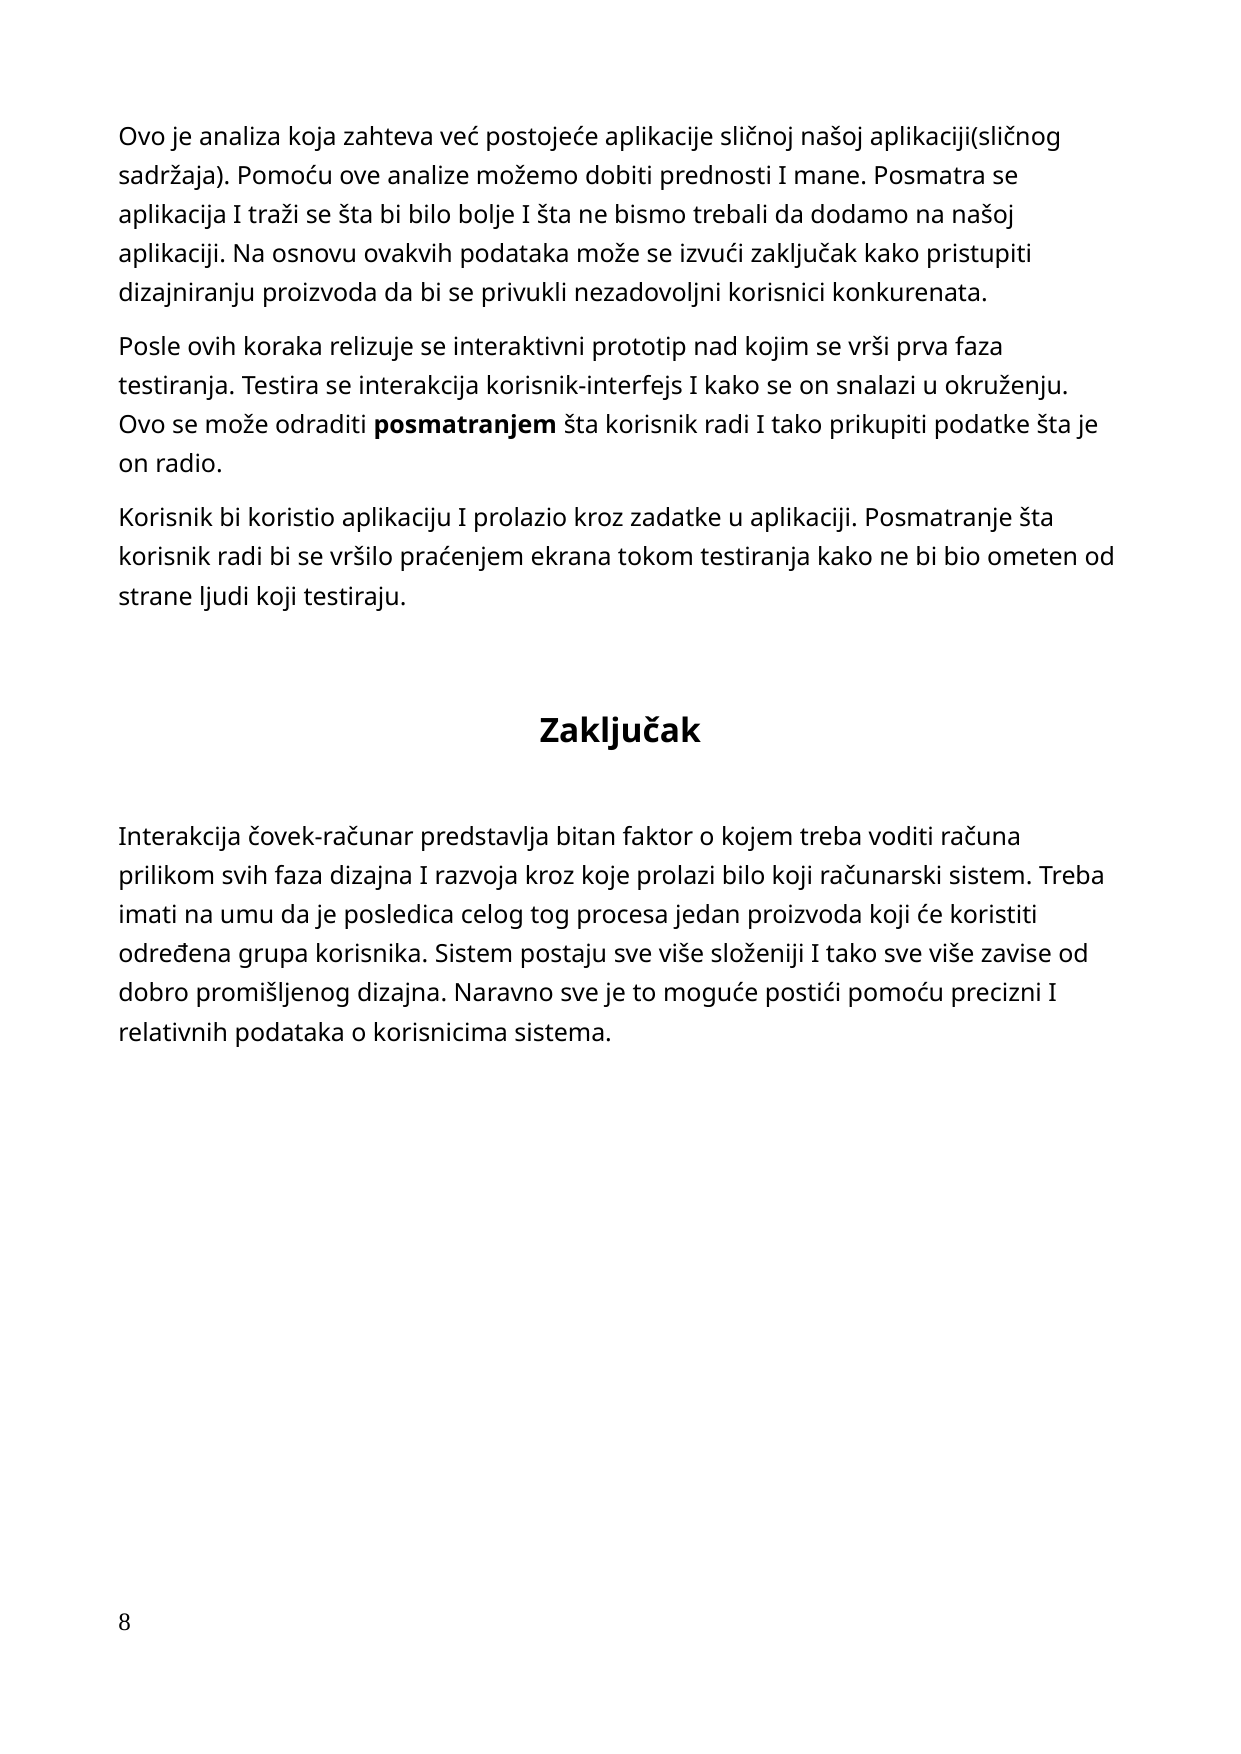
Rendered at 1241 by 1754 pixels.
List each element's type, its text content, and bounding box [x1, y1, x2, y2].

text Posle ovih koraka relizuje se interaktivni prototip nad kojim se vrši prva faza testiranja. Testira se interakcija korisnik-interfejs I kako se on snalazi u okruženju. Ovo se može odraditi posmatranjem šta korisnik radi I tako prikupiti podatke šta je on radio. [118, 328, 1122, 480]
text Interakcija čovek-računar predstavlja bitan faktor o kojem treba voditi računa prilikom svih faza dizajna I razvoja kroz koje prolazi bilo koji računarski sistem. Treba imati na umu da je posledica celog tog procesa jedan proizvoda koji će koristiti određena grupa korisnika. Sistem postaju sve više složeniji I tako sve više zavise od dobro promišljenog dizajna. Naravno sve je to moguće postići pomoću precizni I relativnih podataka o korisnicima sistema. [118, 818, 1122, 1048]
text Korisnik bi koristio aplikaciju I prolazio kroz zadatke u aplikaciji. Posmatranje šta korisnik radi bi se vršilo praćenjem ekrana tokom testiranja kako ne bi bio ometen od strane ljudi koji testiraju. [118, 500, 1122, 612]
subtitle Zaključak [118, 706, 1122, 752]
text Ovo je analiza koja zahteva već postojeće aplikacije sličnoj našoj aplikaciji(sličnog sadržaja). Pomoću ove analize možemo dobiti prednosti I mane. Posmatra se aplikacija I traži se šta bi bilo bolje I šta ne bismo trebali da dodamo na našoj aplikaciji. Na osnovu ovakvih podataka može se izvući zaključak kako pristupiti dizajniranju proizvoda da bi se privukli nezadovoljni korisnici konkurenata. [118, 118, 1122, 309]
